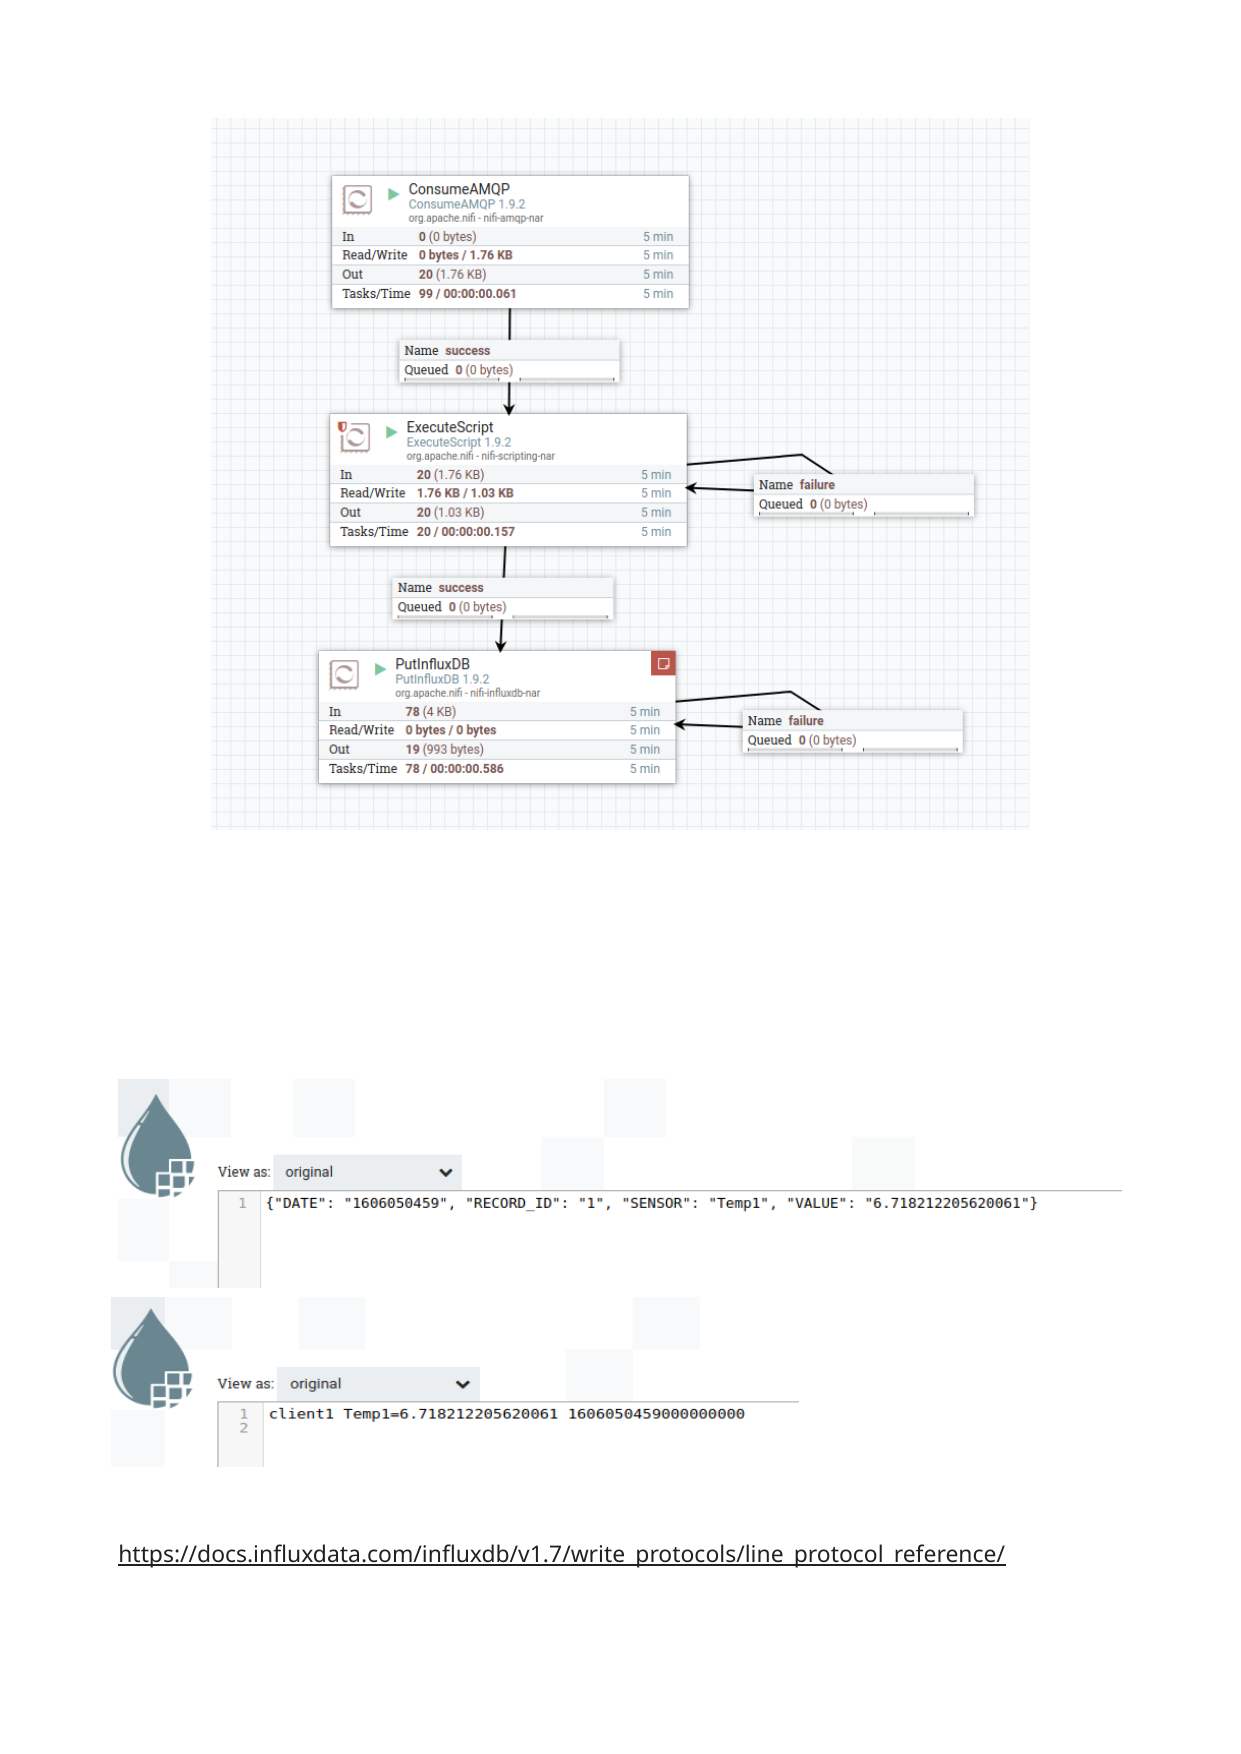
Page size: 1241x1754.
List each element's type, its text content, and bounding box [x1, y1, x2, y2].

text https://docs.influxdata.com/influxdb/v1.7/write_protocols/line_protocol_reference/ [118, 1538, 1122, 1569]
picture [110, 1297, 799, 1467]
picture [211, 118, 1030, 830]
picture [118, 1079, 1123, 1288]
